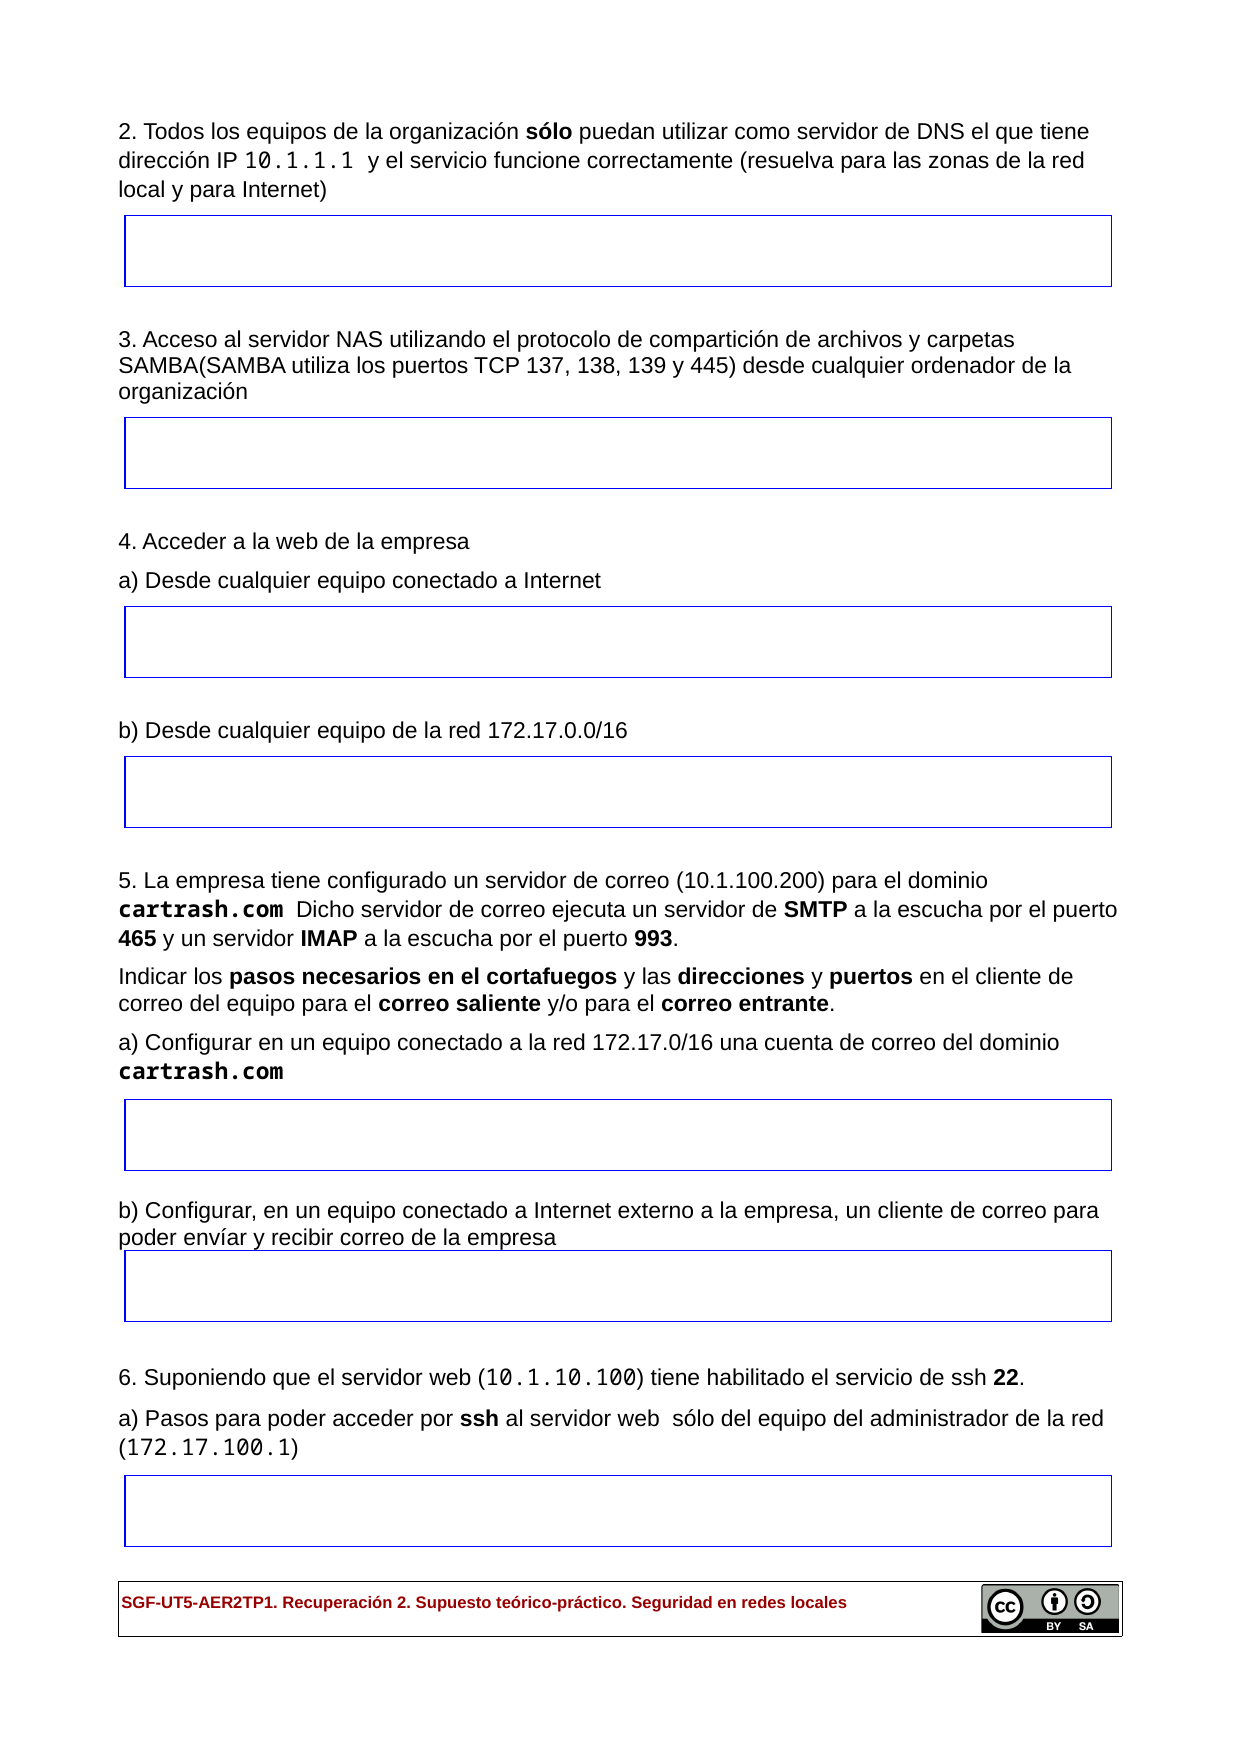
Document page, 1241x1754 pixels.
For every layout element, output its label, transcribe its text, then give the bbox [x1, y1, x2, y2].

table_header [126, 1100, 1111, 1170]
text b) Desde cualquier equipo de la red 172.17.0.0/16 [118, 717, 1122, 743]
text 2. Todos los equipos de la organización sólo puedan utilizar como servidor de DNS el que tiene dirección IP 10.1.1.1 y el servicio funcione correctamente (resuelva para las zonas de la red local y para Internet) [118, 118, 1122, 202]
text Indicar los pasos necesarios en el cortafuegos y las direcciones y puertos en el cliente de correo del equipo para el correo saliente y/o para el correo entrante. [118, 963, 1122, 1016]
text a) Desde cualquier equipo conectado a Internet [118, 567, 1122, 593]
text 5. La empresa tiene configurado un servidor de correo (10.1.100.200) para el dominio cartrash.com Dicho servidor de correo ejecuta un servidor de SMTP a la escucha por el puerto 465 y un servidor IMAP a la escucha por el puerto 993. [118, 867, 1122, 951]
text 3. Acceso al servidor NAS utilizando el protocolo de compartición de archivos y carpetas SAMBA(SAMBA utiliza los puertos TCP 137, 138, 139 y 445) desde cualquier ordenador de la organización [118, 326, 1122, 405]
table_header [126, 1476, 1111, 1546]
text a) Pasos para poder acceder por ssh al servidor web sólo del equipo del administrador de la red (172.17.100.1) [118, 1405, 1122, 1462]
table_header [126, 418, 1111, 488]
table_header [126, 757, 1111, 827]
text b) Configurar, en un equipo conectado a Internet externo a la empresa, un cliente de correo para poder envíar y recibir correo de la empresa [118, 1197, 1122, 1250]
text 4. Acceder a la web de la empresa [118, 528, 1122, 554]
picture [981, 1584, 1119, 1633]
table_header [126, 607, 1111, 677]
table_header [126, 1251, 1111, 1321]
text a) Configurar en un equipo conectado a la red 172.17.0/16 una cuenta de correo del dominio cartrash.com [118, 1028, 1122, 1086]
text 6. Suponiendo que el servidor web (10.1.10.100) tiene habilitado el servicio de ssh 22. [118, 1361, 1122, 1392]
table_header [126, 216, 1111, 286]
